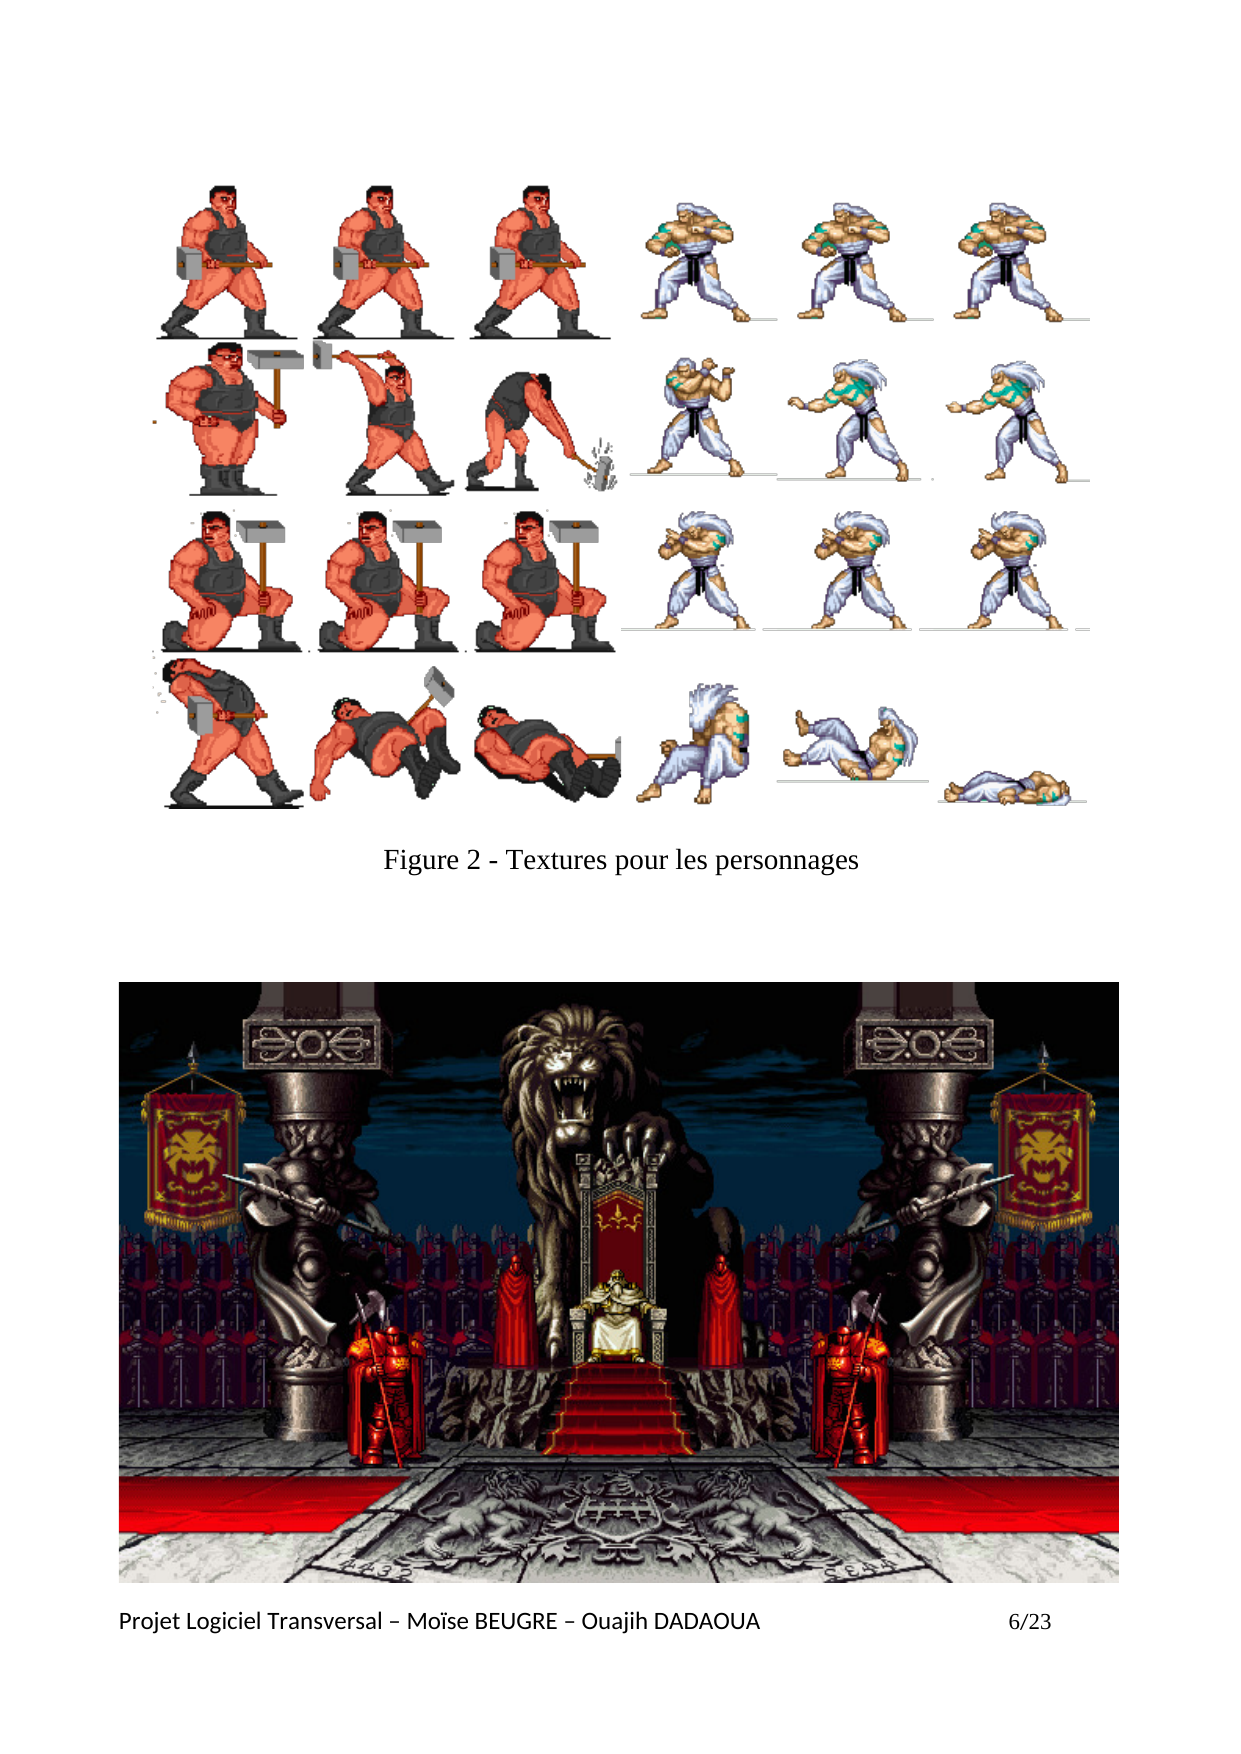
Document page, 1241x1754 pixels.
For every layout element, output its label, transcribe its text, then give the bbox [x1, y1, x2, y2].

picture [152, 183, 1090, 809]
text Figure 2 - Textures pour les personnages [119, 842, 1123, 876]
picture [118, 982, 1119, 1583]
